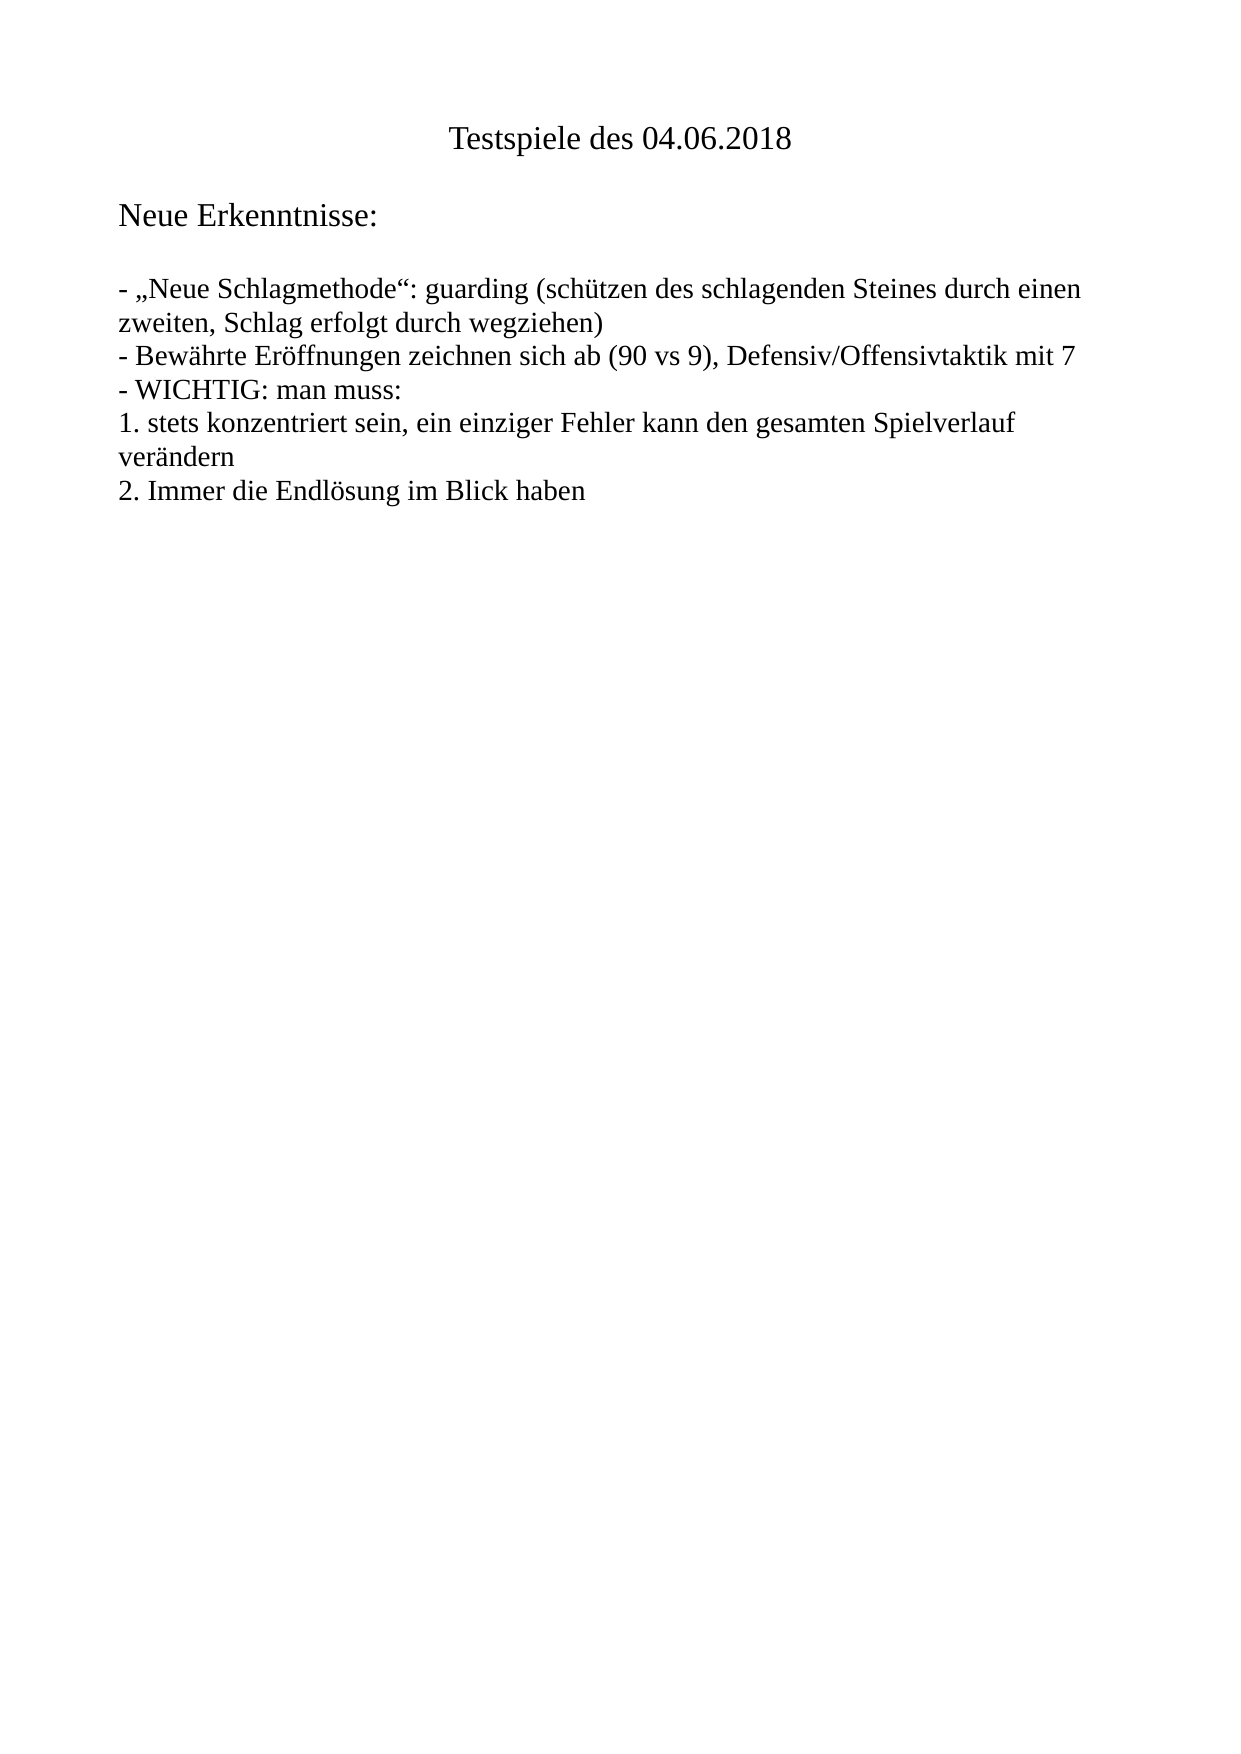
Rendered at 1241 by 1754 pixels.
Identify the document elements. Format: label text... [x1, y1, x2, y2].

text 1. stets konzentriert sein, ein einziger Fehler kann den gesamten Spielverlauf verändern [118, 406, 1122, 473]
text - „Neue Schlagmethode“: guarding (schützen des schlagenden Steines durch einen zweiten, Schlag erfolgt durch wegziehen) [118, 271, 1122, 338]
text - Bewährte Eröffnungen zeichnen sich ab (90 vs 9), Defensiv/Offensivtaktik mit 7 [118, 338, 1122, 372]
text - WICHTIG: man muss: [118, 372, 1122, 406]
text 2. Immer die Endlösung im Blick haben [118, 473, 1122, 506]
text Testspiele des 04.06.2018 [118, 118, 1122, 156]
text Neue Erkenntnisse: [118, 195, 1122, 233]
